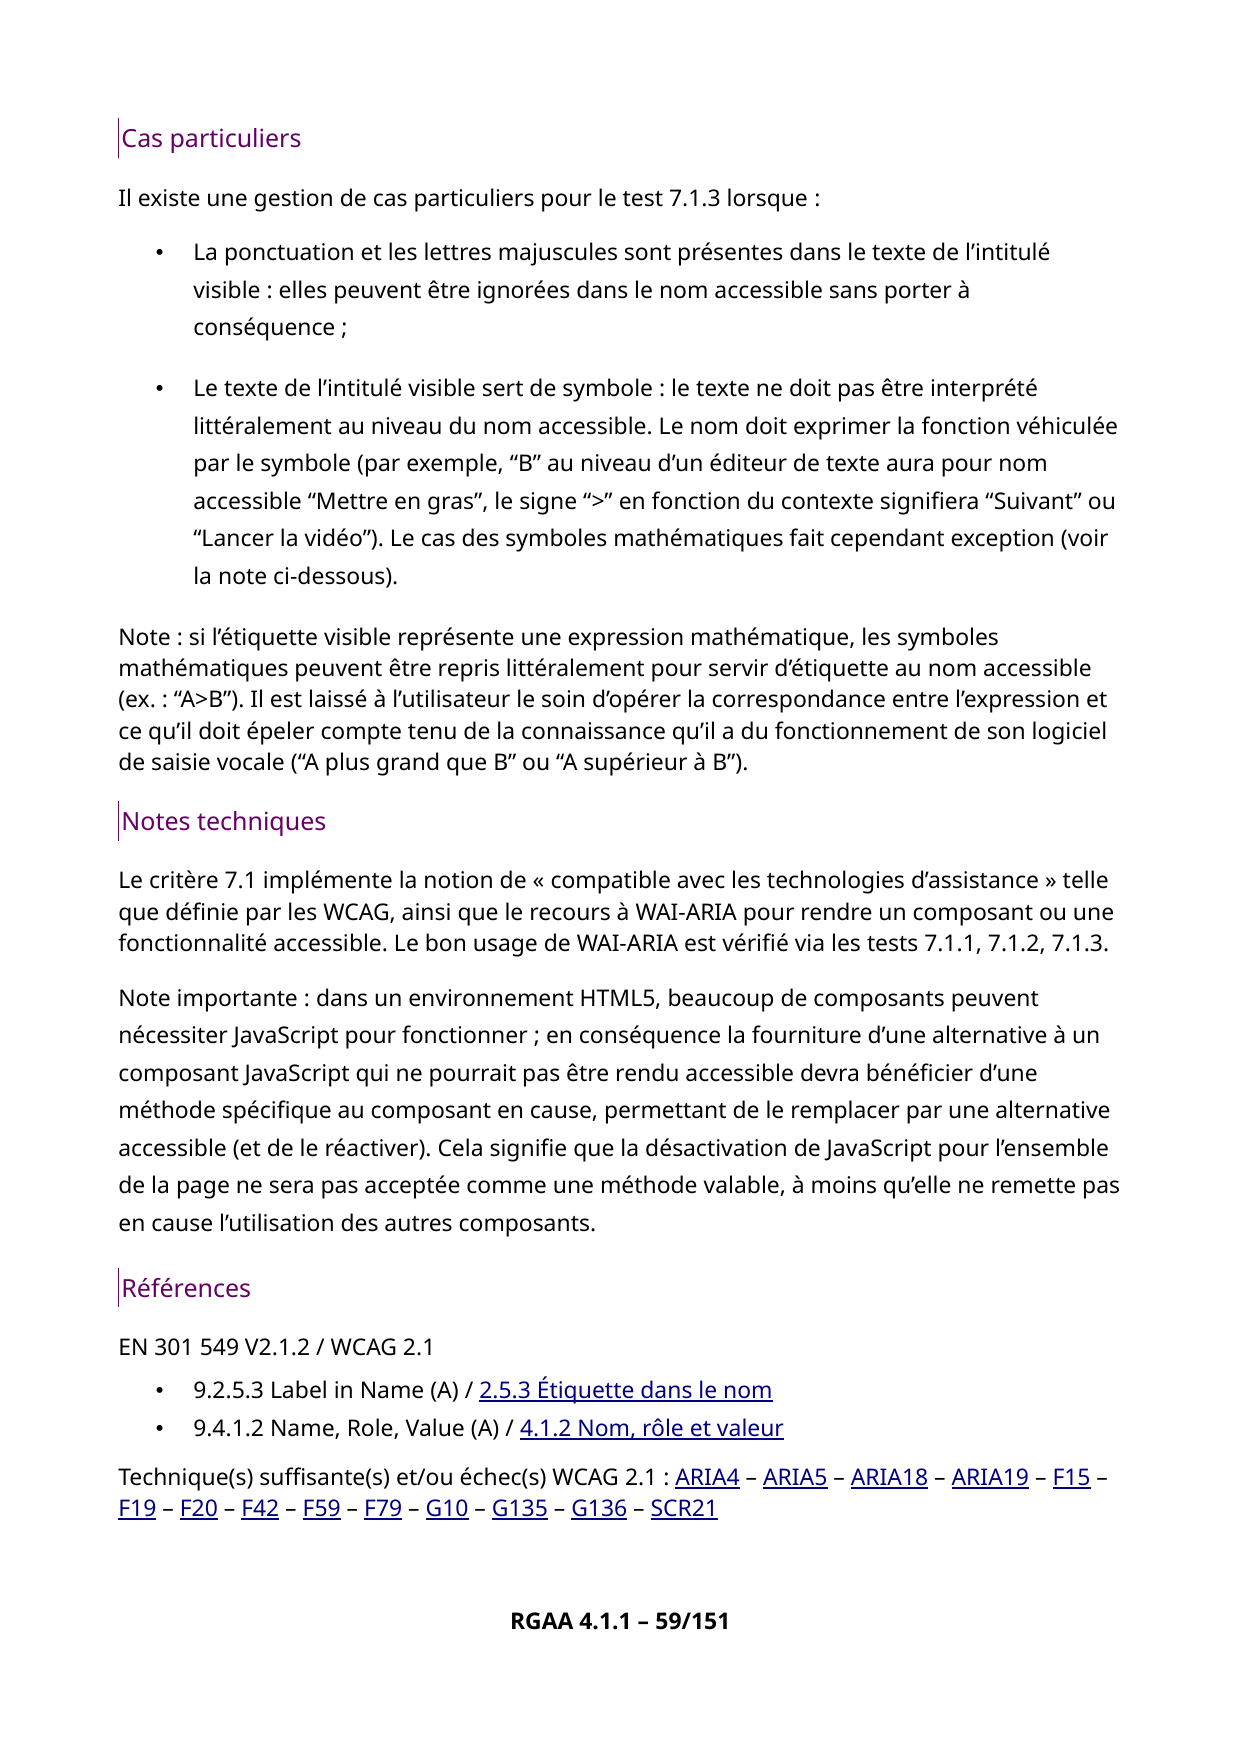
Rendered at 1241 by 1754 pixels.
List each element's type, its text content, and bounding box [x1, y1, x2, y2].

subtitle Références [118, 1267, 1122, 1307]
text Technique(s) suffisante(s) et/ou échec(s) WCAG 2.1 : ARIA4 – ARIA5 – ARIA18 – ARIA19 – F15 – F19 – F20 – F42 – F59 – F79 – G10 – G135 – G136 – SCR21 [118, 1461, 1122, 1523]
list Le texte de l’intitulé visible sert de symbole : le texte ne doit pas être interprété littéralement au niveau du nom accessible. Le nom doit exprimer la fonction véhiculée par le symbole (par exemple, “B” au niveau d’un éditeur de texte aura pour nom accessible “Mettre en gras”, le signe “>” en fonction du contexte signifiera “Suivant” ou “Lancer la vidéo”). Le cas des symboles mathématiques fait cependant exception (voir la note ci-dessous). [156, 372, 1122, 591]
text Note importante : dans un environnement HTML5, beaucoup de composants peuvent nécessiter JavaScript pour fonctionner ; en conséquence la fourniture d’une alternative à un composant JavaScript qui ne pourrait pas être rendu accessible devra bénéficier d’une méthode spécifique au composant en cause, permettant de le remplacer par une alternative accessible (et de le réactiver). Cela signifie que la désactivation de JavaScript pour l’ensemble de la page ne sera pas acceptée comme une méthode valable, à moins qu’elle ne remette pas en cause l’utilisation des autres composants. [118, 981, 1122, 1238]
list 9.4.1.2 Name, Role, Value (A) / 4.1.2 Nom, rôle et valeur [156, 1411, 1122, 1443]
list 9.2.5.3 Label in Name (A) / 2.5.3 Étiquette dans le nom [156, 1374, 1122, 1405]
subtitle Cas particuliers [119, 118, 1122, 158]
text Note : si l’étiquette visible représente une expression mathématique, les symboles mathématiques peuvent être repris littéralement pour servir d’étiquette au nom accessible (ex. : “A>B”). Il est laissé à l’utilisateur le soin d’opérer la correspondance entre l’expression et ce qu’il doit épeler compte tenu de la connaissance qu’il a du fonctionnement de son logiciel de saisie vocale (“A plus grand que B” ou “A supérieur à B”). [118, 621, 1122, 777]
text Il existe une gestion de cas particuliers pour le test 7.1.3 lorsque : [118, 182, 1122, 213]
text EN 301 549 V2.1.2 / WCAG 2.1 [118, 1331, 1122, 1362]
list La ponctuation et les lettres majuscules sont présentes dans le texte de l’intitulé visible : elles peuvent être ignorées dans le nom accessible sans porter à conséquence ; [156, 236, 1122, 343]
text Le critère 7.1 implémente la notion de « compatible avec les technologies d’assistance » telle que définie par les WCAG, ainsi que le recours à WAI-ARIA pour rendre un composant ou une fonctionnalité accessible. Le bon usage de WAI-ARIA est vérifié via les tests 7.1.1, 7.1.2, 7.1.3. [118, 864, 1122, 958]
subtitle Notes techniques [119, 801, 1122, 841]
